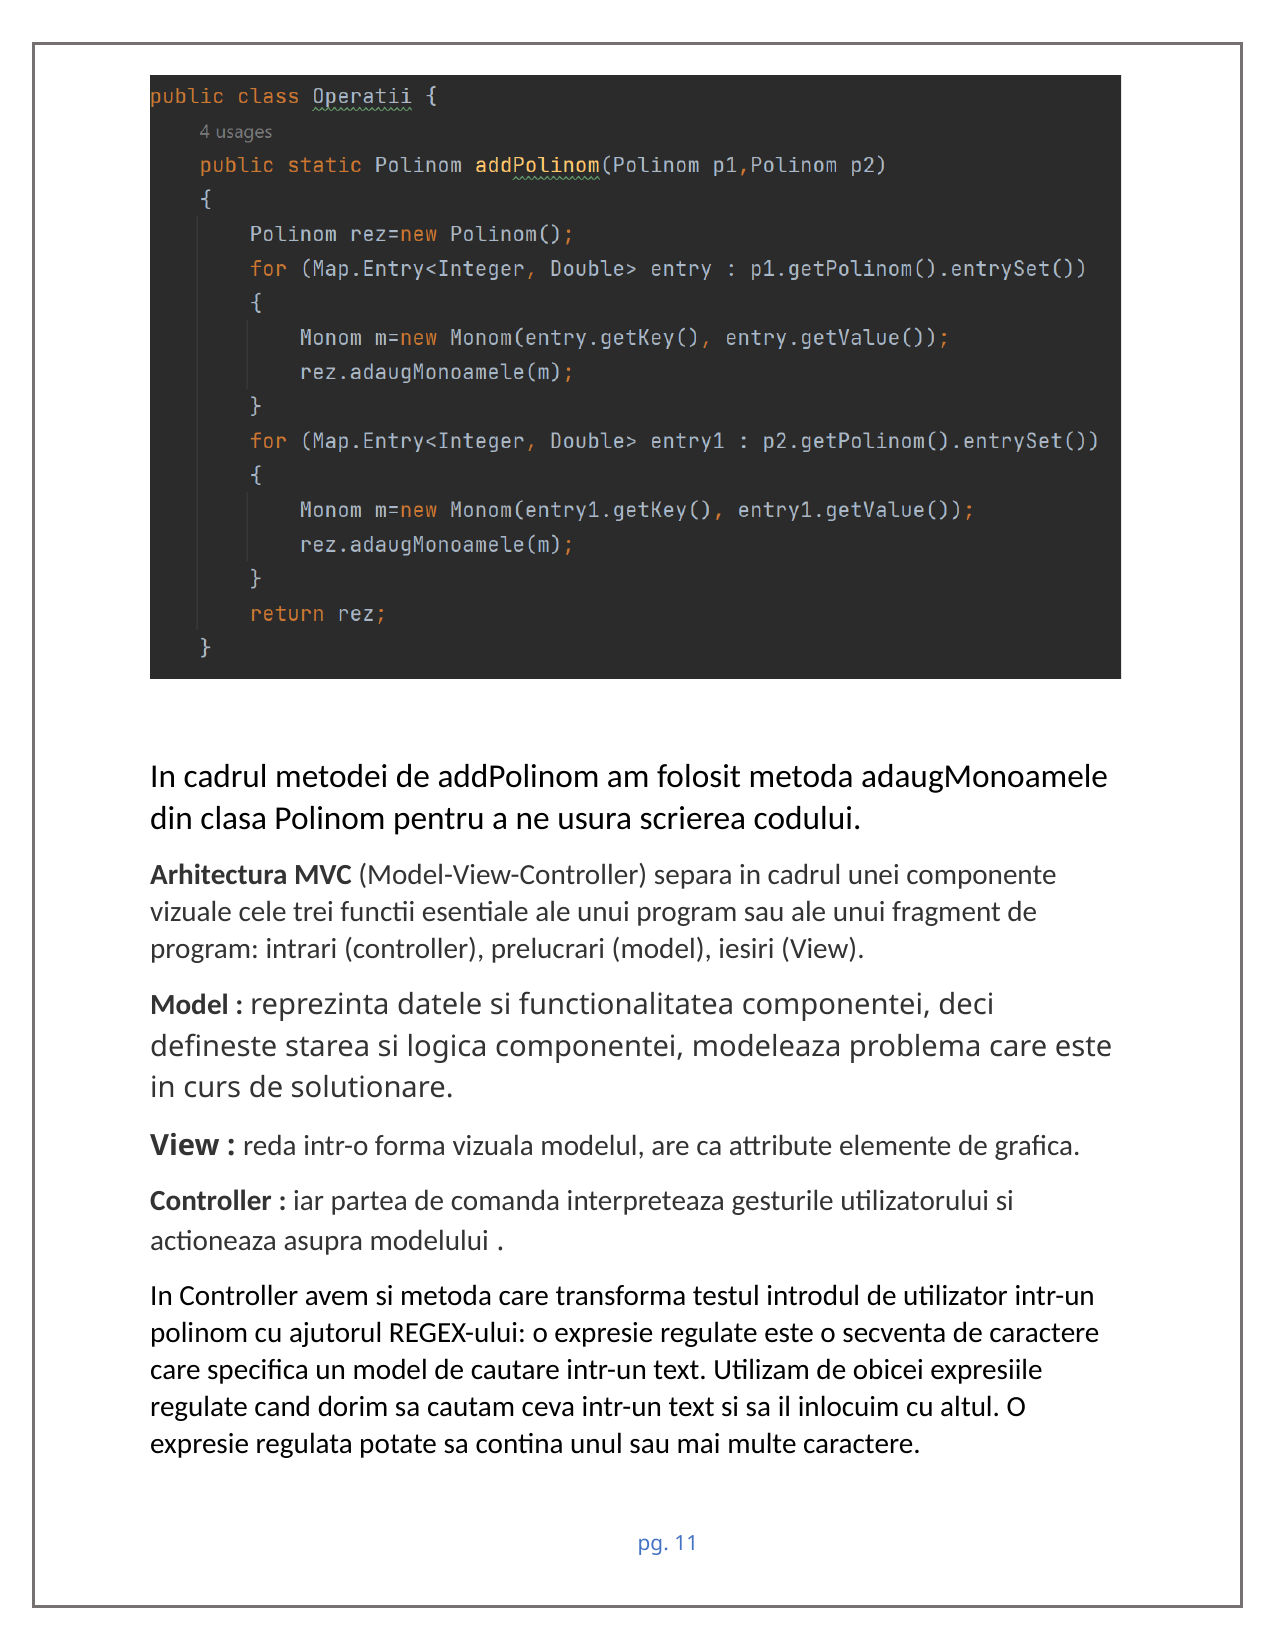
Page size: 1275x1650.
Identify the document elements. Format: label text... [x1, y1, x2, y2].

text Model : reprezinta datele si functionalitatea componentei, deci defineste starea si logica componentei, modeleaza problema care este in curs de solutionare. [150, 984, 1125, 1106]
text View : reda intr-o forma vizuala modelul, are ca attribute elemente de grafica. [150, 1124, 1125, 1164]
text In Controller avem si metoda care transforma testul introdul de utilizator intr-un polinom cu ajutorul REGEX-ului: o expresie regulate este o secventa de caractere care specifica un model de cautare intr-un text. Utilizam de obicei expresiile regulate cand dorim sa cautam ceva intr-un text si sa il inlocuim cu altul. O expresie regulata potate sa contina unul sau mai multe caractere. [150, 1277, 1125, 1460]
text Arhitectura MVC (Model-View-Controller) separa in cadrul unei componente vizuale cele trei functii esentiale ale unui program sau ale unui fragment de program: intrari (controller), prelucrari (model), iesiri (View). [150, 856, 1125, 966]
text Controller : iar partea de comanda interpreteaza gesturile utilizatorului si actioneaza asupra modelului . [150, 1182, 1125, 1259]
text In cadrul metodei de addPolinom am folosit metoda adaugMonoamele din clasa Polinom pentru a ne usura scrierea codului. [150, 755, 1125, 838]
